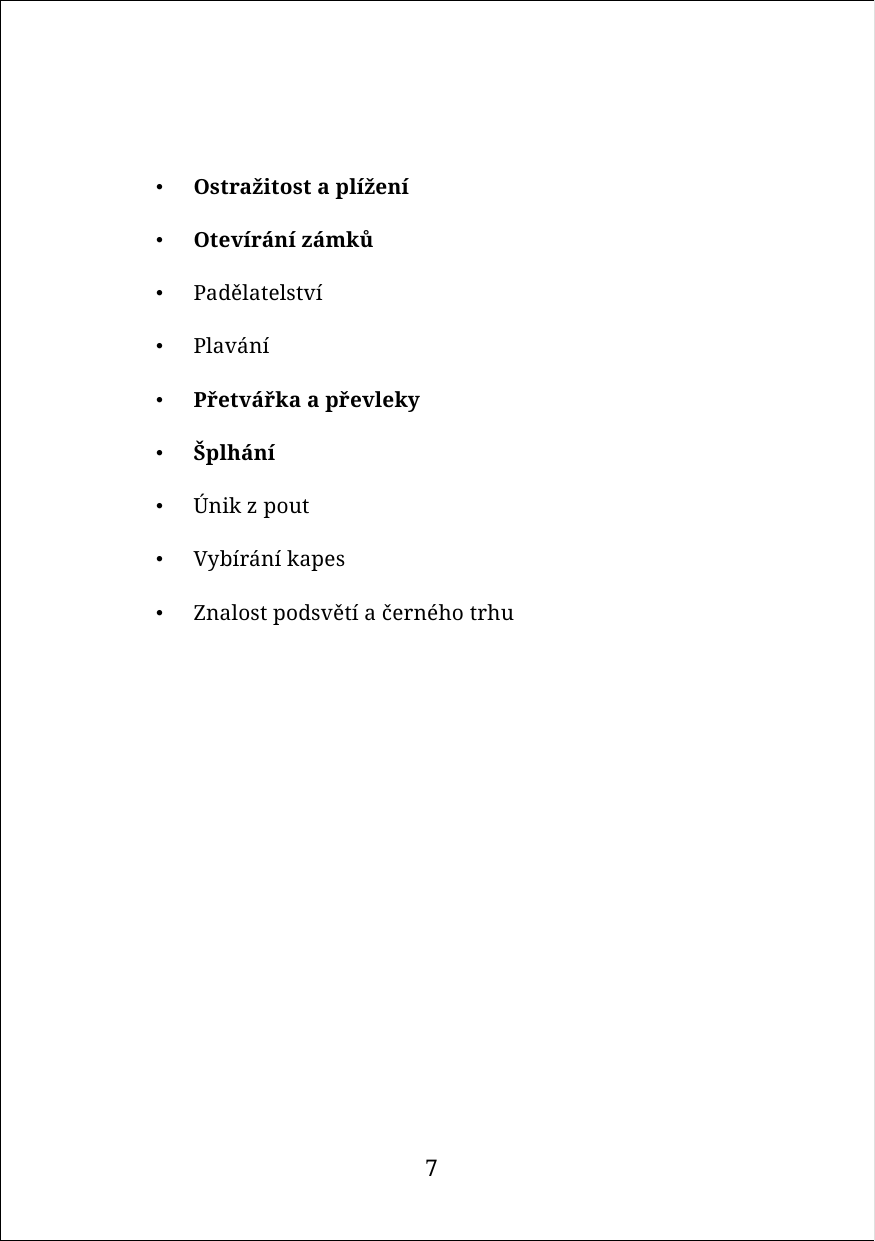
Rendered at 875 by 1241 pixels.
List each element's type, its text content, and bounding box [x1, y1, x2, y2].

list Otevírání zámků [156, 225, 756, 253]
list Plavání [156, 331, 756, 360]
list Vybírání kapes [156, 544, 756, 573]
list Šplhání [156, 438, 756, 466]
list Přetvářka a převleky [156, 385, 756, 413]
list Únik z pout [156, 491, 756, 519]
list Padělatelství [156, 278, 756, 307]
list Znalost podsvětí a černého trhu [156, 598, 756, 626]
list Ostražitost a plížení [156, 172, 756, 200]
